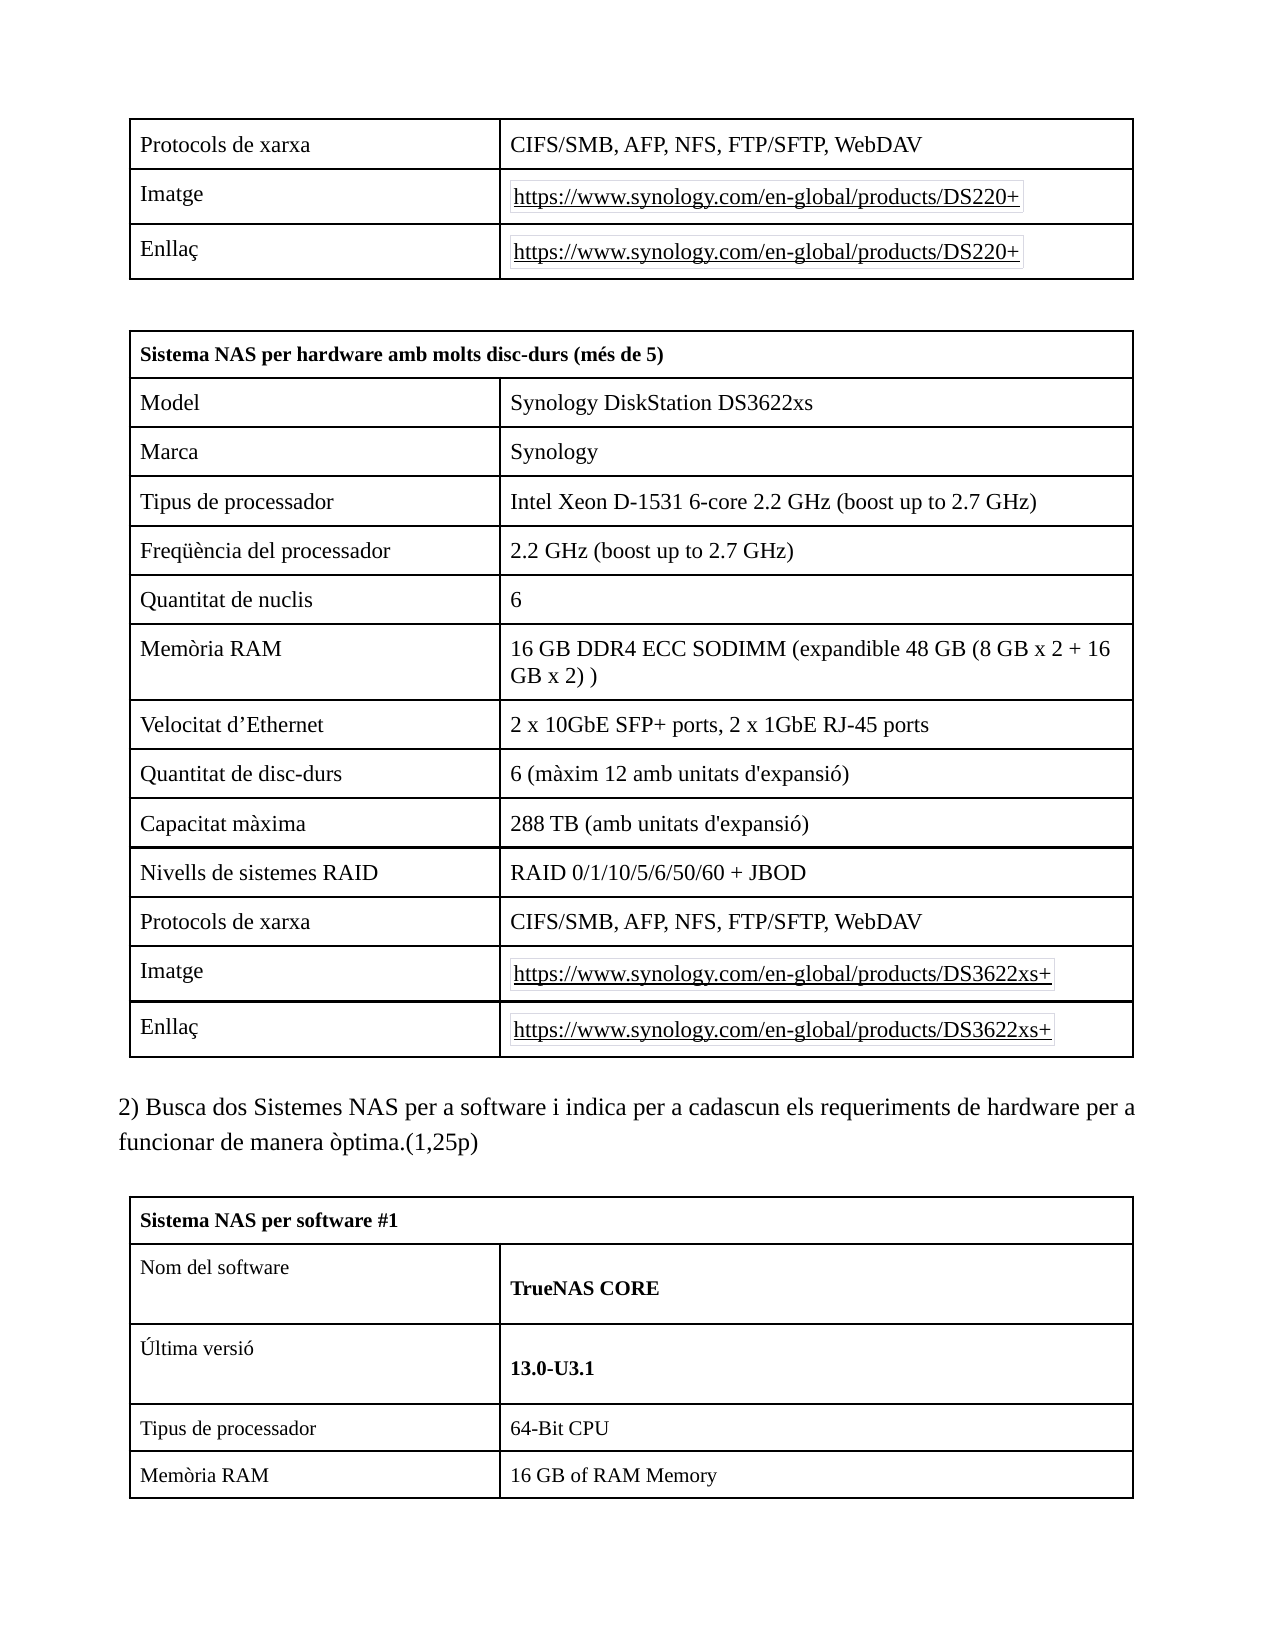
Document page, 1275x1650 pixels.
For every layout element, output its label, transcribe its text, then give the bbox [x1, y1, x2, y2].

table_cell Velocitat d’Ethernet [131, 701, 499, 748]
table_cell CIFS/SMB, AFP, NFS, FTP/SFTP, WebDAV [501, 120, 1132, 167]
table_cell https://www.synology.com/en-global/products/DS220+ [501, 225, 1132, 278]
table_cell Synology [501, 428, 1132, 475]
table_cell Nivells de sistemes RAID [131, 849, 499, 896]
table_cell Enllaç [131, 1003, 499, 1056]
table_cell TrueNAS CORE [501, 1245, 1132, 1323]
table_cell Imatge [131, 947, 499, 1000]
table_cell Memòria RAM [131, 625, 499, 699]
table_cell 16 GB DDR4 ECC SODIMM (expandible 48 GB (8 GB x 2 + 16 GB x 2) ) [501, 625, 1132, 699]
table_cell 13.0-U3.1 [501, 1325, 1132, 1403]
table_cell https://www.synology.com/en-global/products/DS3622xs+ [501, 947, 1132, 1000]
table_cell Enllaç [131, 225, 499, 278]
table_cell 16 GB of RAM Memory [501, 1452, 1132, 1497]
table_cell Freqüència del processador [131, 527, 499, 574]
table_cell Imatge [131, 170, 499, 223]
table_cell Intel Xeon D-1531 6-core 2.2 GHz (boost up to 2.7 GHz) [501, 477, 1132, 524]
table_cell Synology DiskStation DS3622xs [501, 379, 1132, 426]
table_cell Tipus de processador [131, 477, 499, 524]
table_cell Protocols de xarxa [131, 898, 499, 945]
table_cell Model [131, 379, 499, 426]
table_cell 2 x 10GbE SFP+ ports, 2 x 1GbE RJ-45 ports [501, 701, 1132, 748]
table_cell Capacitat màxima [131, 799, 499, 846]
table_cell Tipus de processador [131, 1405, 499, 1450]
table_cell 2.2 GHz (boost up to 2.7 GHz) [501, 527, 1132, 574]
table_header Sistema NAS per hardware amb molts disc-durs (més de 5) [131, 332, 1132, 377]
table_cell CIFS/SMB, AFP, NFS, FTP/SFTP, WebDAV [501, 898, 1132, 945]
table_cell Nom del software [131, 1245, 499, 1323]
table_header Sistema NAS per software #1 [131, 1198, 1132, 1243]
table_cell https://www.synology.com/en-global/products/DS3622xs+ [501, 1003, 1132, 1056]
table_cell 64-Bit CPU [501, 1405, 1132, 1450]
table_cell 6 (màxim 12 amb unitats d'expansió) [501, 750, 1132, 797]
table_cell https://www.synology.com/en-global/products/DS220+ [501, 170, 1132, 223]
table_cell Protocols de xarxa [131, 120, 499, 167]
table_cell Memòria RAM [131, 1452, 499, 1497]
table_cell 6 [501, 576, 1132, 623]
table_cell Última versió [131, 1325, 499, 1403]
table_cell RAID 0/1/10/5/6/50/60 + JBOD [501, 849, 1132, 896]
table_cell Marca [131, 428, 499, 475]
table_cell 288 TB (amb unitats d'expansió) [501, 799, 1132, 846]
text 2) Busca dos Sistemes NAS per a software i indica per a cadascun els requeriments de hardware per a funcionar de manera òptima.(1,25p) [118, 1092, 1157, 1155]
table_cell Quantitat de nuclis [131, 576, 499, 623]
table_cell Quantitat de disc-durs [131, 750, 499, 797]
